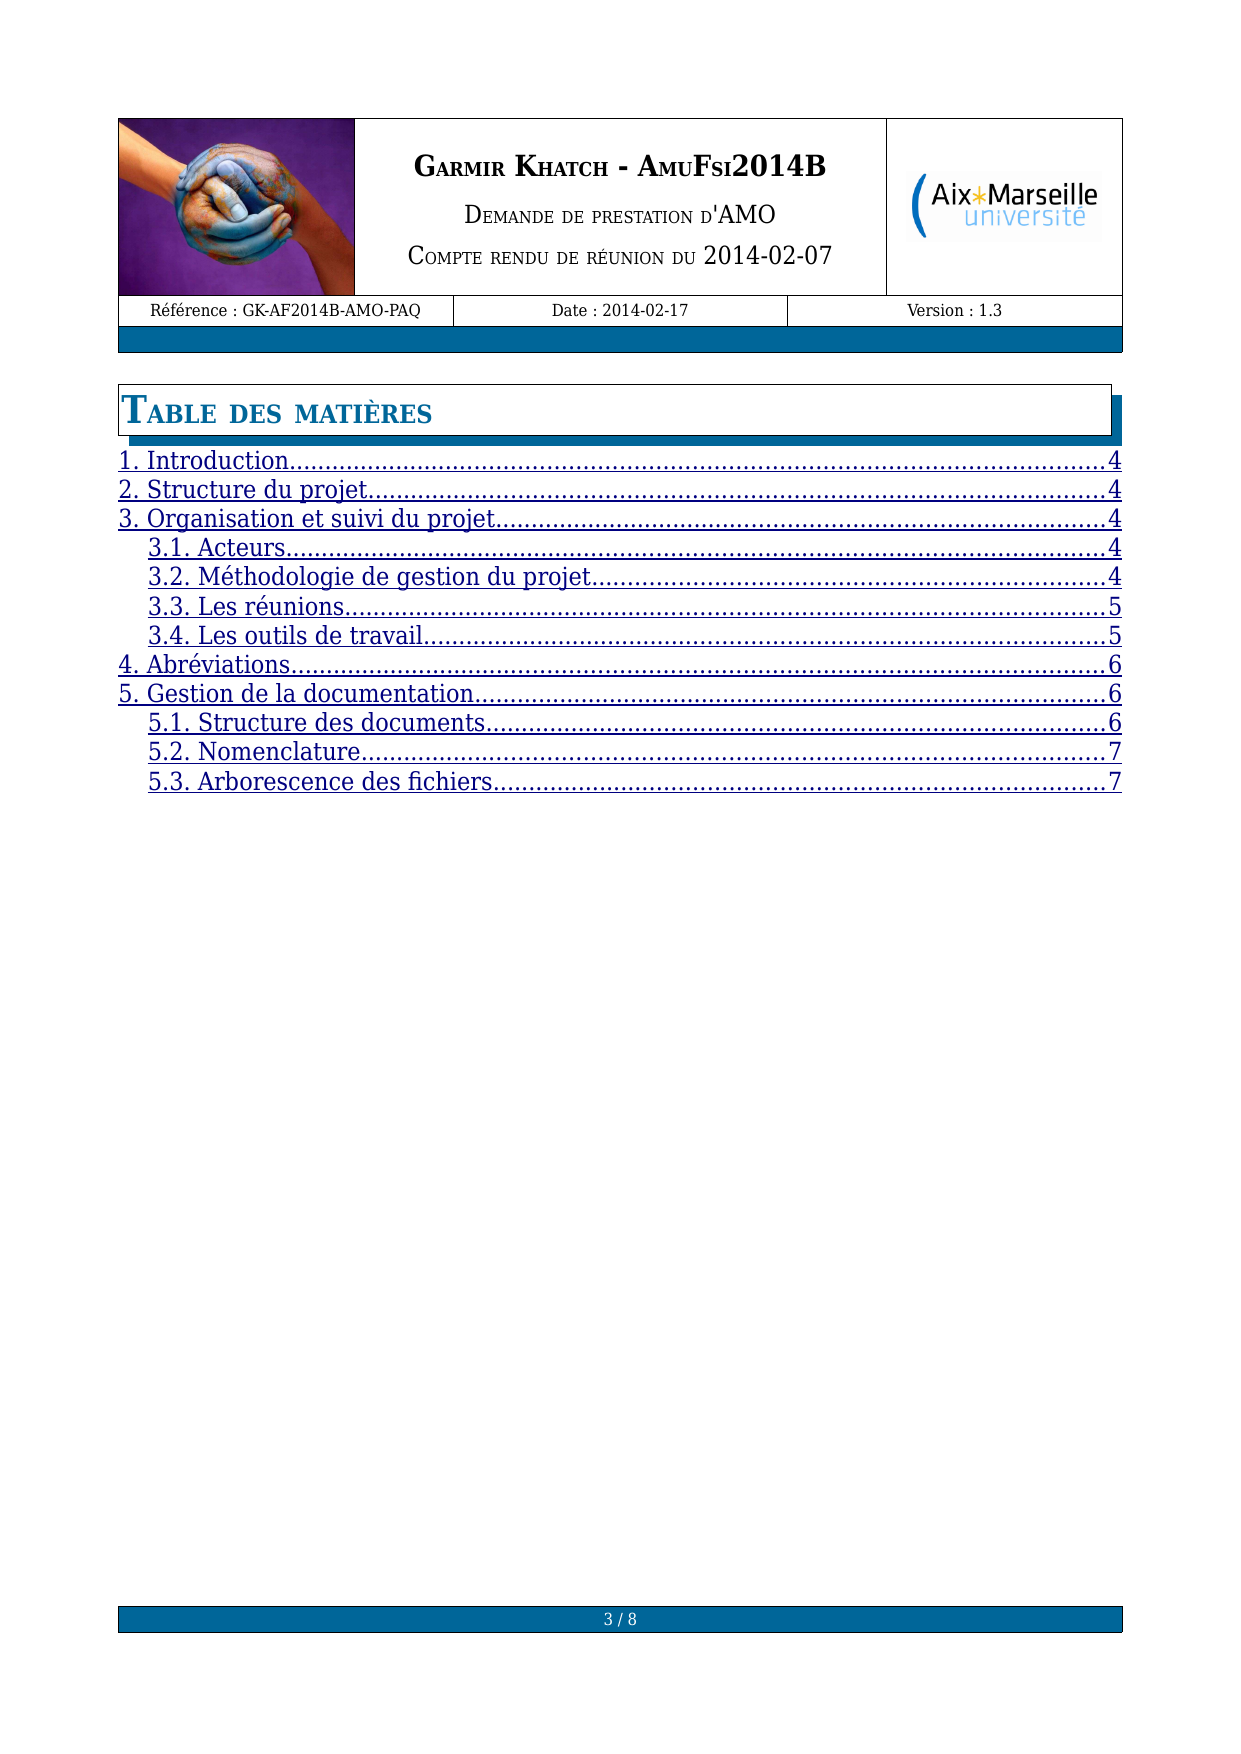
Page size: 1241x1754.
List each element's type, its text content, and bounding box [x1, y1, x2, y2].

text 3. Organisation et suivi du projet 4 [118, 504, 1122, 529]
text 3.4. Les outils de travail 5 [148, 621, 1122, 646]
text 5.3. Arborescence des fichiers 7 [148, 767, 1122, 792]
picture [887, 126, 1122, 288]
subtitle Table des matières [119, 385, 1111, 435]
text 5.2. Nomenclature 7 [148, 738, 1122, 763]
text 5. Gestion de la documentation 6 [118, 679, 1122, 704]
text 3.1. Acteurs 4 [148, 533, 1122, 558]
text 2. Structure du projet 4 [118, 475, 1122, 500]
text 3.3. Les réunions 5 [148, 592, 1122, 617]
text 1. Introduction 4 [118, 446, 1122, 471]
text 4. Abréviations 6 [118, 650, 1122, 675]
text 3.2. Méthodologie de gestion du projet 4 [148, 563, 1122, 588]
picture [119, 119, 354, 295]
text 5.1. Structure des documents 6 [148, 708, 1122, 733]
